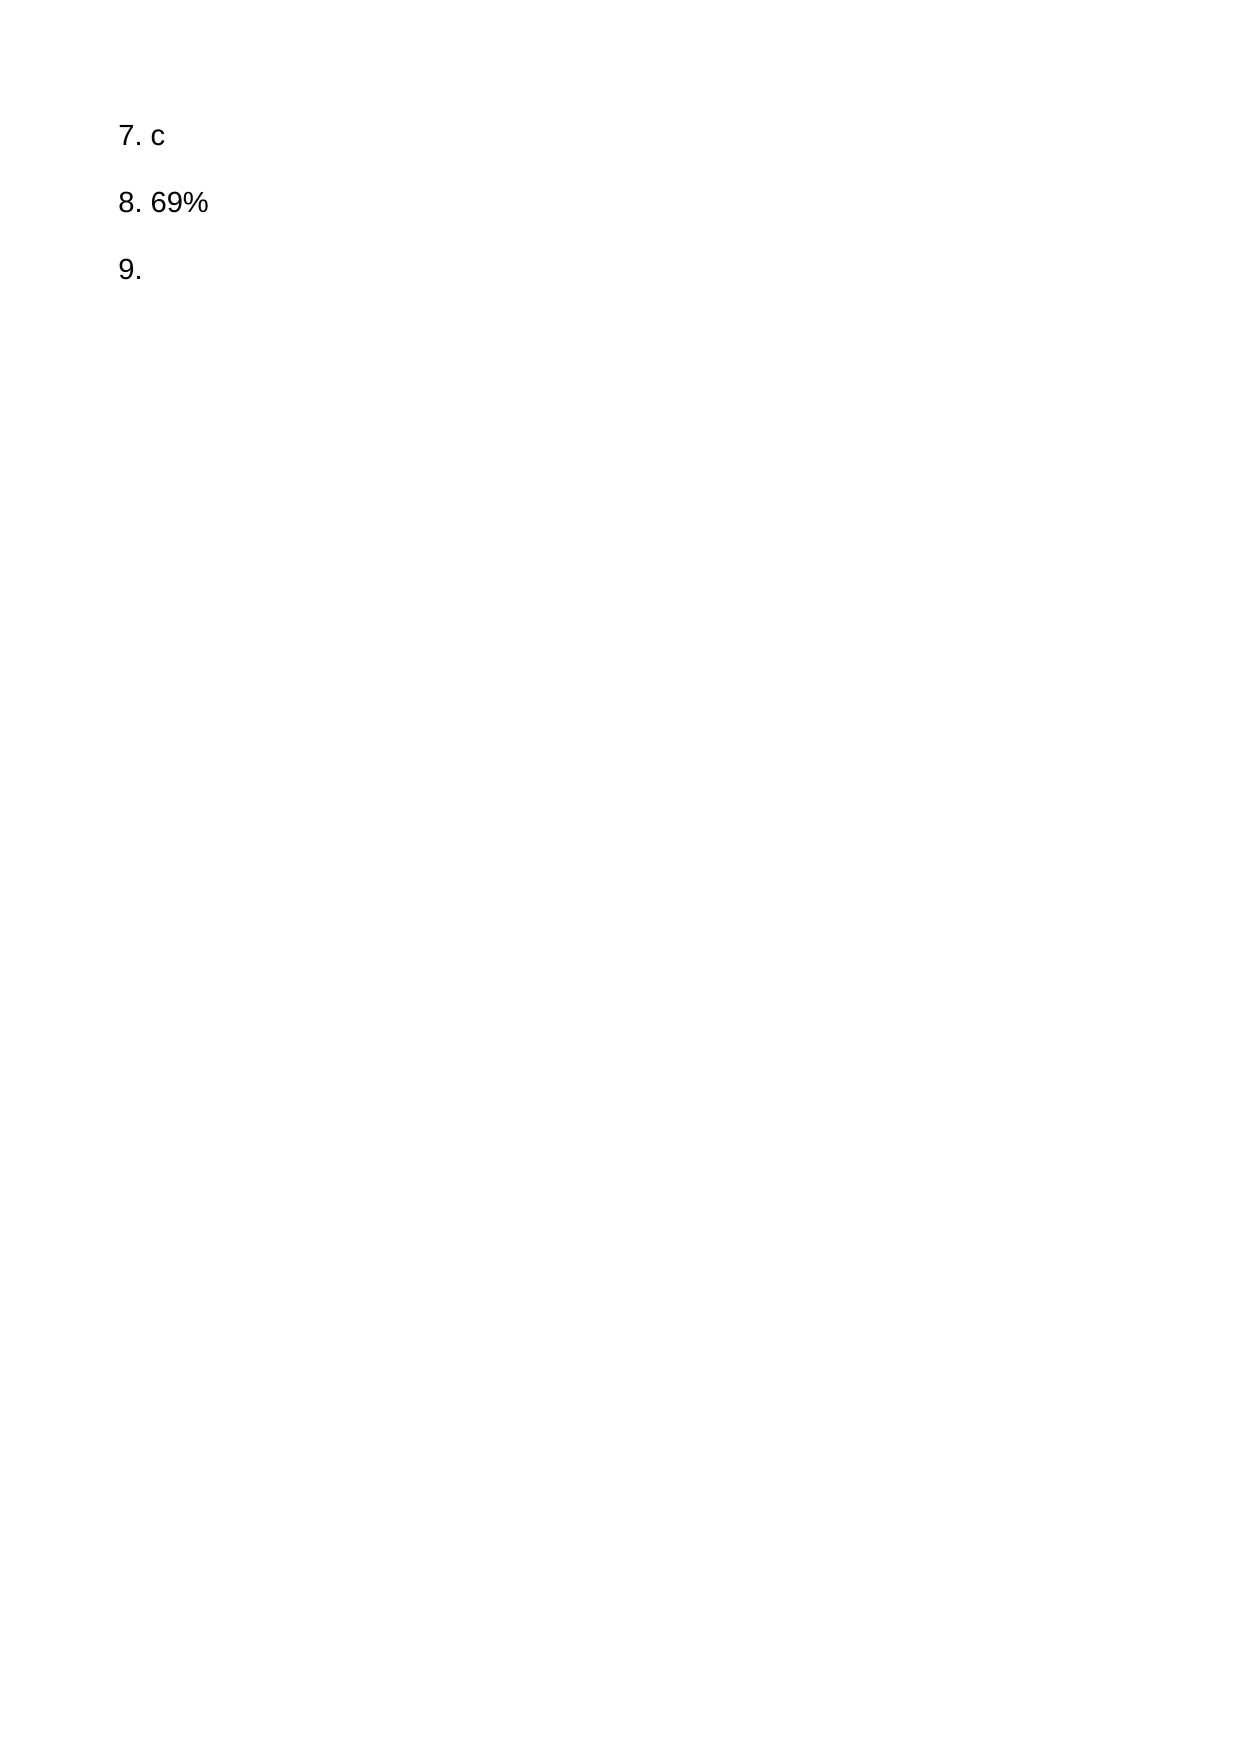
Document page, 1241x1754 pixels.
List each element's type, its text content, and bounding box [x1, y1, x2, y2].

text 8. 69% [118, 185, 1122, 219]
text 9. [118, 252, 1122, 286]
text 7. c [118, 118, 1122, 152]
